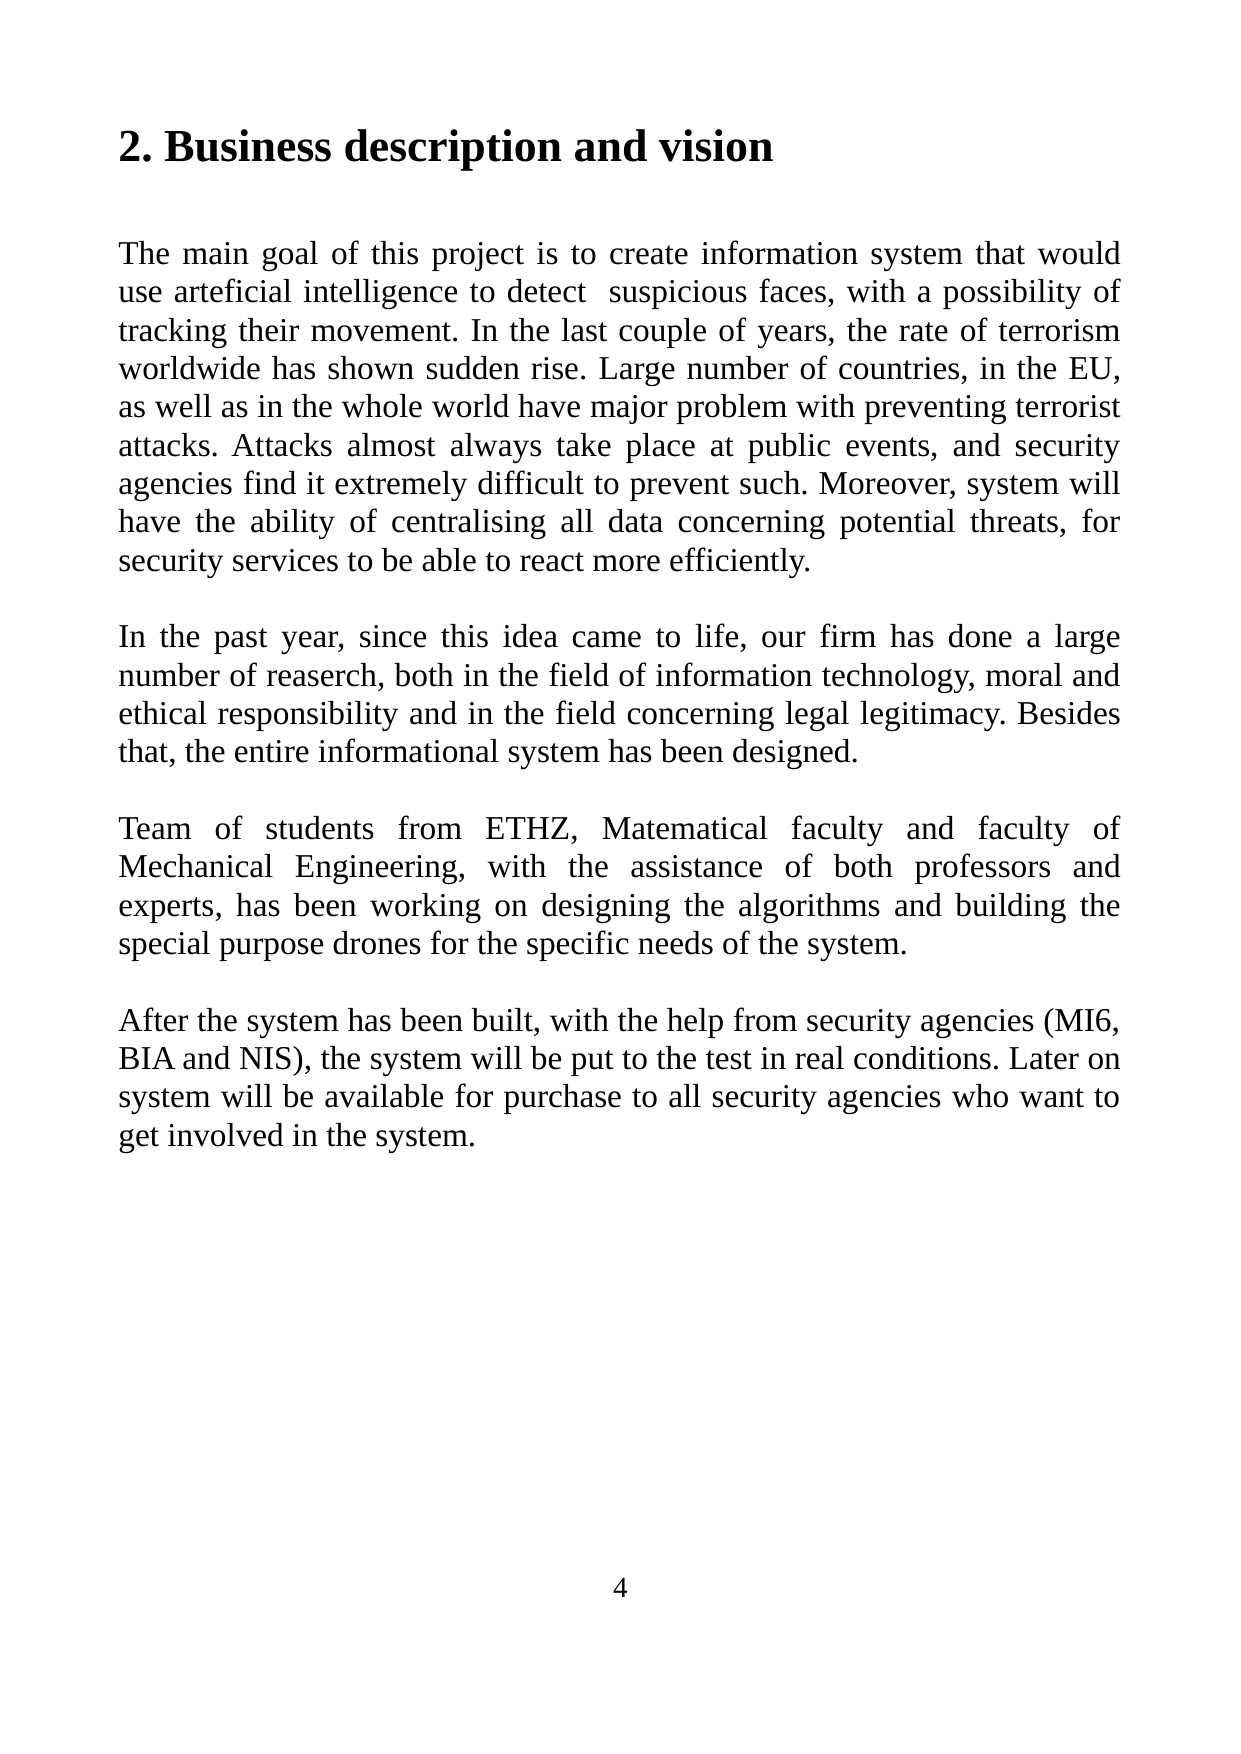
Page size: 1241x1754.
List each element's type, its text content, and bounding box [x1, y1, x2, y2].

text After the system has been built, with the help from security agencies (MI6, BIA and NIS), the system will be put to the test in real conditions. Later on system will be available for purchase to all security agencies who want to get involved in the system. [118, 1000, 1122, 1153]
text The main goal of this project is to create information system that would use arteficial intelligence to detect suspicious faces, with a possibility of tracking their movement. In the last couple of years, the rate of terrorism worldwide has shown sudden rise. Large number of countries, in the EU, as well as in the whole world have major problem with preventing terrorist attacks. Attacks almost always take place at public events, and security agencies find it extremely difficult to prevent such. Moreover, system will have the ability of centralising all data concerning potential threats, for security services to be able to react more efficiently. [118, 233, 1122, 578]
text 4 [118, 1570, 1122, 1603]
text Team of students from ETHZ, Matematical faculty and faculty of Mechanical Engineering, with the assistance of both professors and experts, has been working on designing the algorithms and building the special purpose drones for the specific needs of the system. [118, 808, 1122, 961]
text 2. Business description and vision [118, 118, 1122, 171]
text In the past year, since this idea came to life, our firm has done a large number of reaserch, both in the field of information technology, moral and ethical responsibility and in the field concerning legal legitimacy. Besides that, the entire informational system has been designed. [118, 616, 1122, 770]
